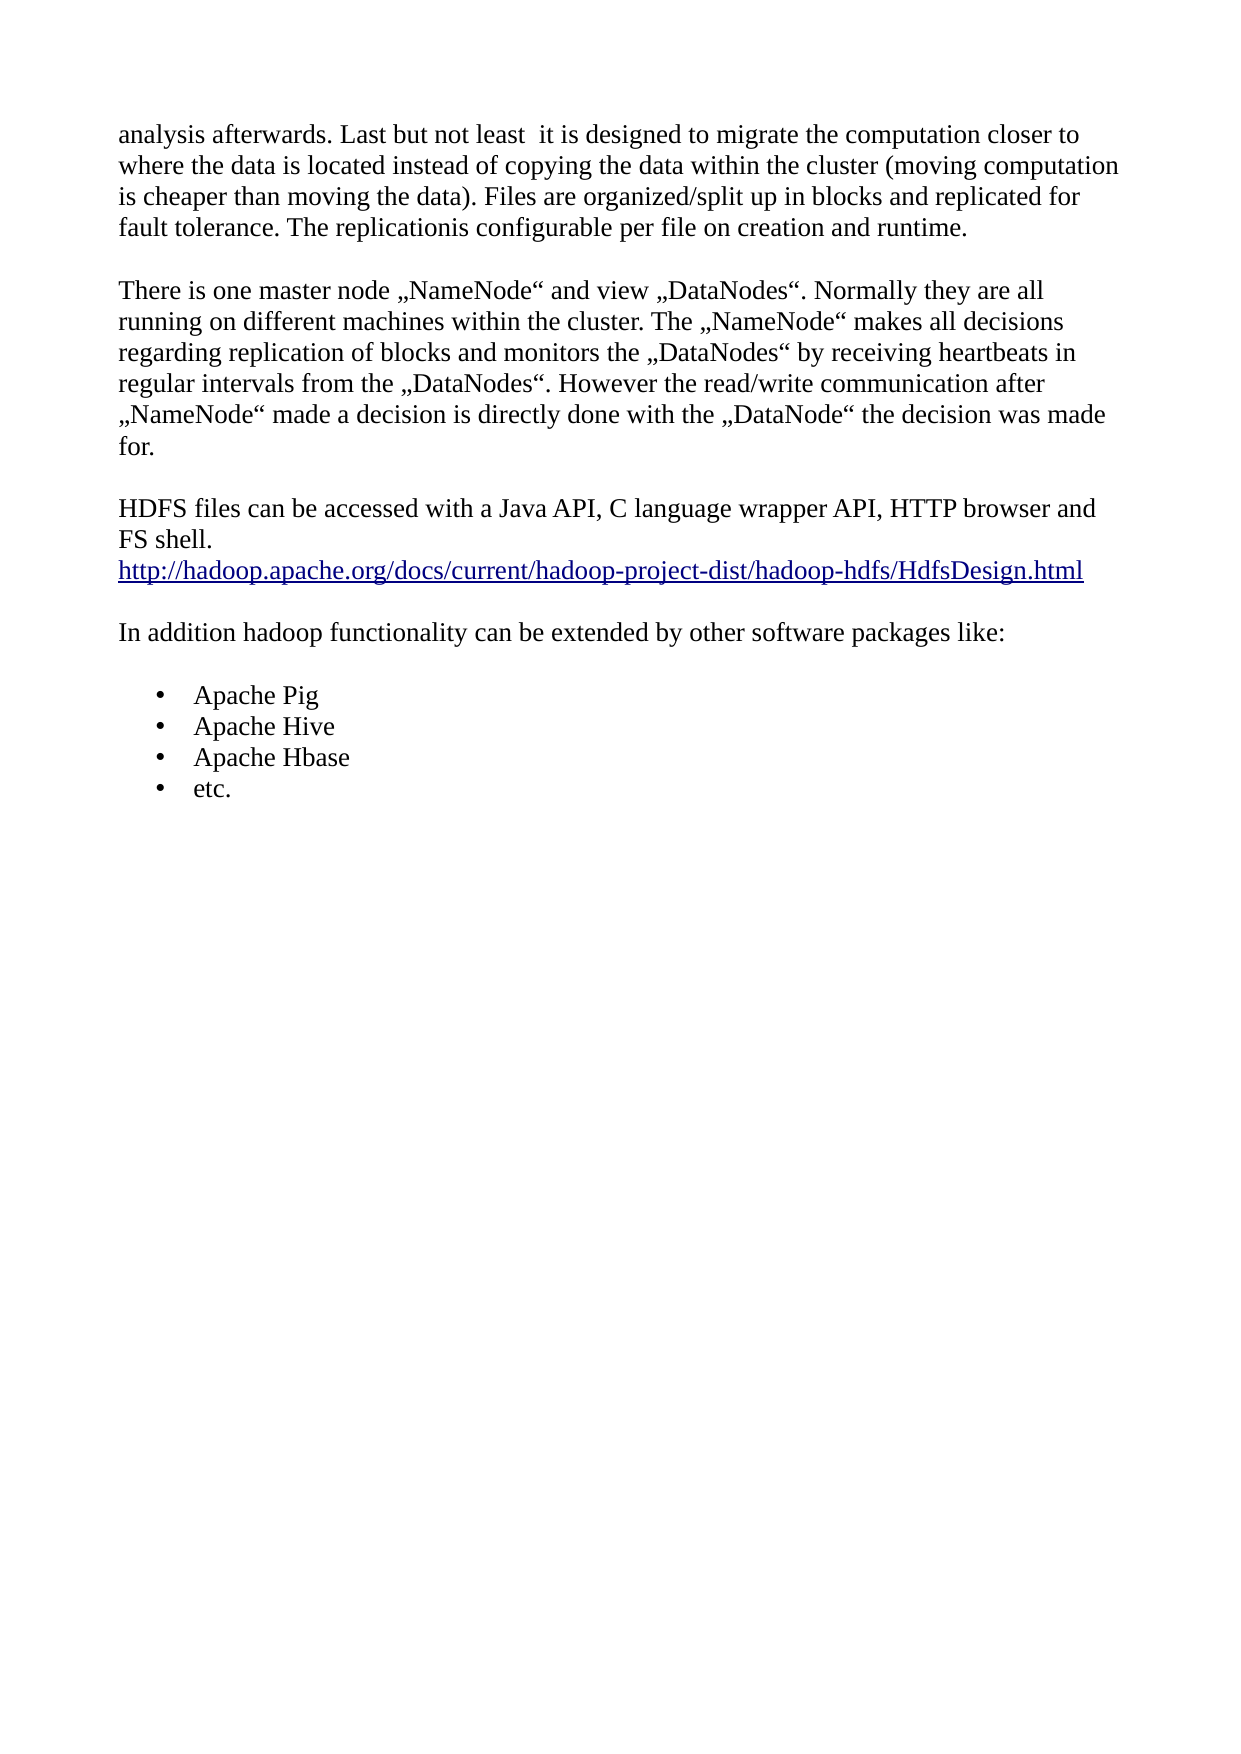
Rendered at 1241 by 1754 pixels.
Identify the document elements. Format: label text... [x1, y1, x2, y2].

text HDFS files can be accessed with a Java API, C language wrapper API, HTTP browser and FS shell. [118, 492, 1122, 554]
text In addition hadoop functionality can be extended by other software packages like: [118, 616, 1122, 648]
text analysis afterwards. Last but not least it is designed to migrate the computation closer to where the data is located instead of copying the data within the cluster (moving computation is cheaper than moving the data). Files are organized/split up in blocks and replicated for fault tolerance. The replicationis configurable per file on creation and runtime. [118, 118, 1122, 243]
list etc. [156, 772, 1122, 804]
list Apache Hive [156, 710, 1122, 741]
text There is one master node „NameNode“ and view „DataNodes“. Normally they are all running on different machines within the cluster. The „NameNode“ makes all decisions regarding replication of blocks and monitors the „DataNodes“ by receiving heartbeats in regular intervals from the „DataNodes“. However the read/write communication after „NameNode“ made a decision is directly done with the „DataNode“ the decision was made for. [118, 274, 1122, 461]
list Apache Pig [156, 679, 1122, 710]
list Apache Hbase [156, 741, 1122, 772]
text http://hadoop.apache.org/docs/current/hadoop-project-dist/hadoop-hdfs/HdfsDesign.html [118, 554, 1122, 585]
